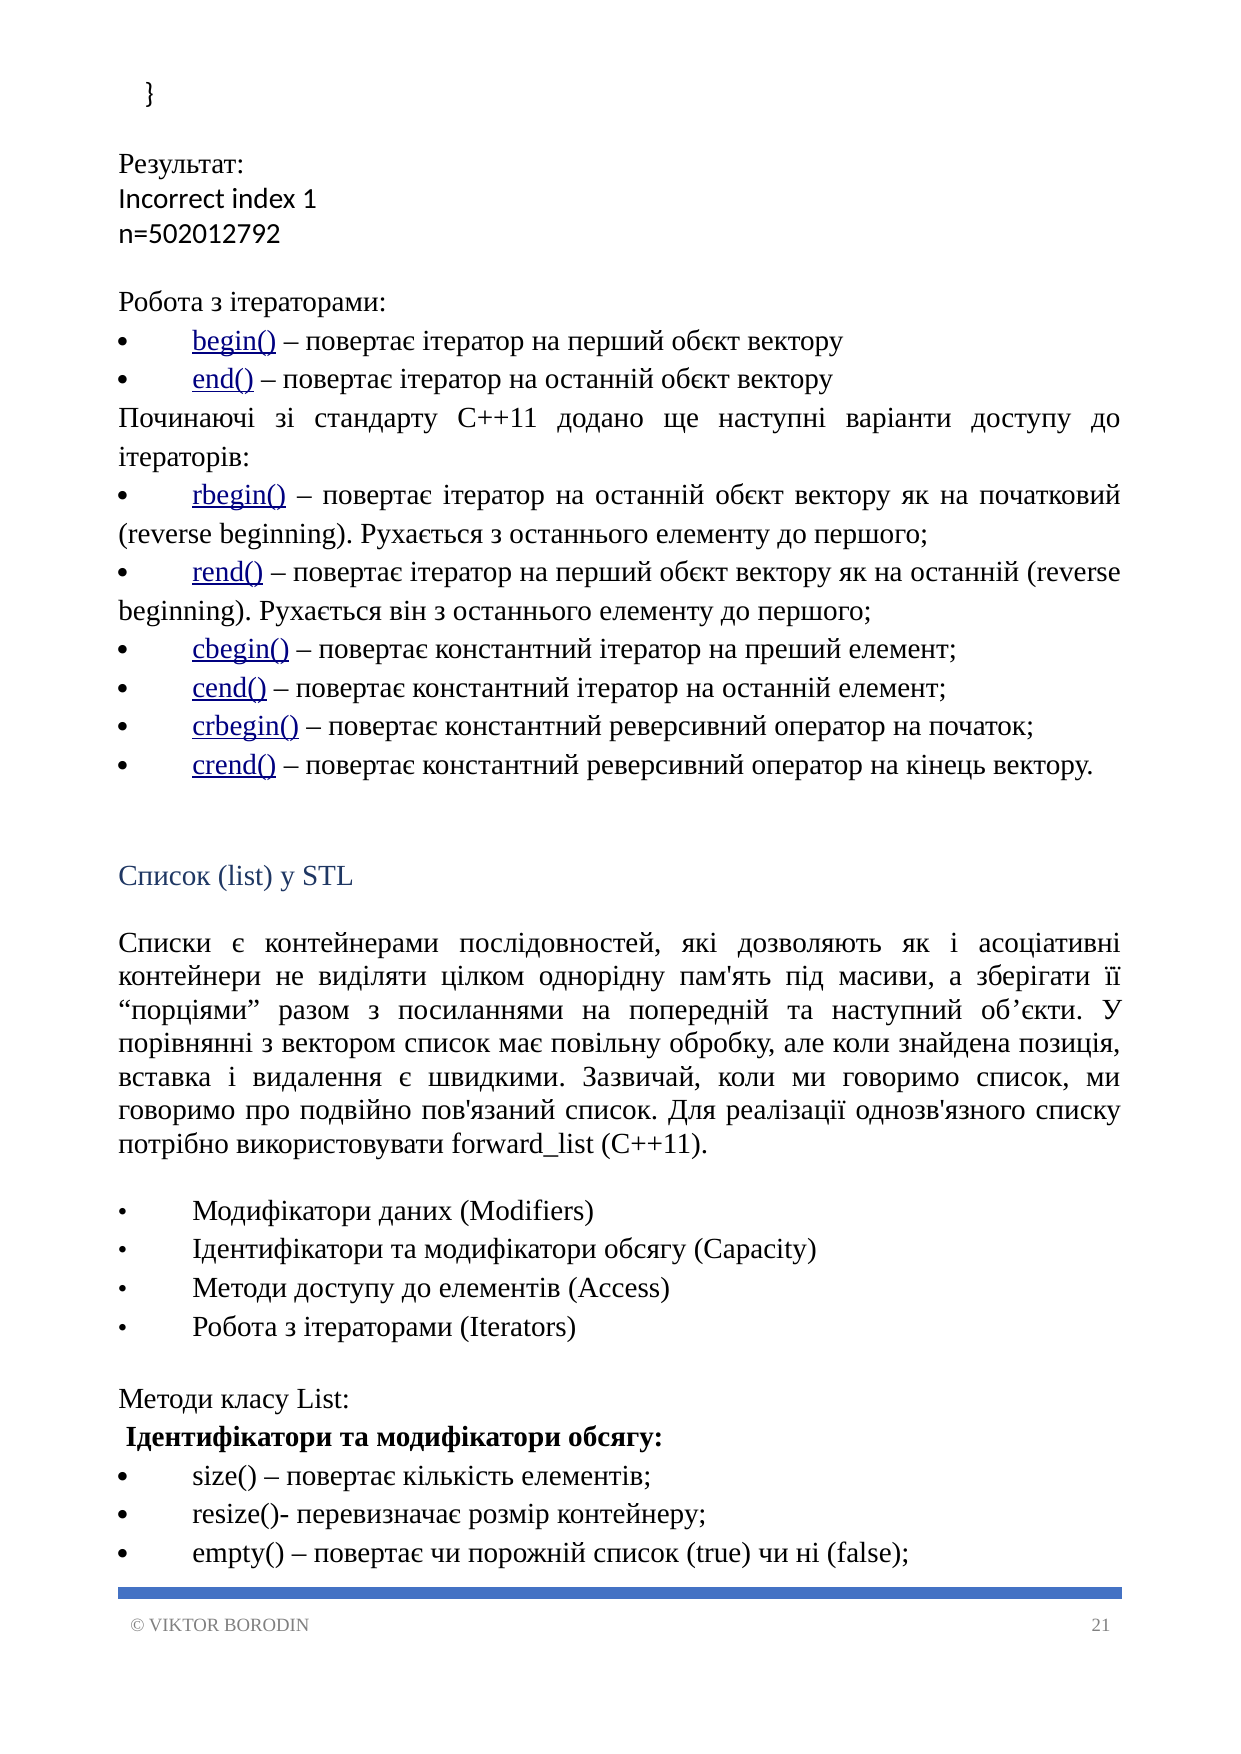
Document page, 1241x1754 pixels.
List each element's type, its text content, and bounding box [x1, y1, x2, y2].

text Списки є контейнерами послідовностей, які дозволяють як і асоціативні контейнери не виділяти цілком однорідну пам'ять під масиви, а зберігати її “порціями” разом з посиланнями на попередній та наступний об’єкти. У порівнянні з вектором список має повільну обробку, але коли знайдена позиція, вставка і видалення є швидкими. Зазвичай, коли ми говоримо список, ми говоримо про подвійно пов'язаний список. Для реалізації однозв'язного списку потрібно використовувати forward_list (C++11). [118, 925, 1122, 1159]
subtitle Список (list) у STL [118, 858, 1122, 891]
text Результат: [118, 146, 1122, 180]
text } [118, 75, 1122, 111]
list rbegin() – повертає ітератор на останній обєкт вектору як на початковий (reverse beginning). Рухається з останнього елементу до першого; [118, 477, 1122, 549]
text Робота з ітераторами: [118, 284, 1122, 318]
text Методи класу List: [118, 1381, 1122, 1414]
text n=502012792 [118, 215, 1122, 251]
list resize()- перевизначає розмір контейнеру; [118, 1496, 1122, 1530]
list Ідентифікатори та модифікатори обсягу (Capacity) [118, 1232, 1122, 1265]
list Методи доступу до елементів (Access) [118, 1270, 1122, 1304]
list cend() – повертає константний ітератор на останній елемент; [118, 670, 1122, 703]
list cbegin() – повертає константний ітератор на преший елемент; [118, 631, 1122, 665]
list crend() – повертає константний реверсивний оператор на кінець вектору. [118, 747, 1122, 781]
list size() – повертає кількість елементів; [118, 1458, 1122, 1491]
list end() – повертає ітератор на останній обєкт вектору [118, 362, 1122, 395]
list rend() – повертає ітератор на перший обєкт вектору як на останній (reverse beginning). Рухається він з останнього елементу до першого; [118, 554, 1122, 626]
text Incorrect index 1 [118, 180, 1122, 215]
list begin() – повертає ітератор на перший обєкт вектору [118, 323, 1122, 357]
text Починаючі зі стандарту С++11 додано ще наступні варіанти доступу до ітераторів: [118, 400, 1122, 472]
list crbegin() – повертає константний реверсивний оператор на початок; [118, 708, 1122, 742]
list Модифікатори даних (Modifiers) [118, 1193, 1122, 1227]
list empty() – повертає чи порожній список (true) чи ні (false); [118, 1535, 1122, 1568]
list Робота з ітераторами (Iterators) [118, 1309, 1122, 1342]
text Ідентифікатори та модифікатори обсягу: [118, 1419, 1122, 1453]
